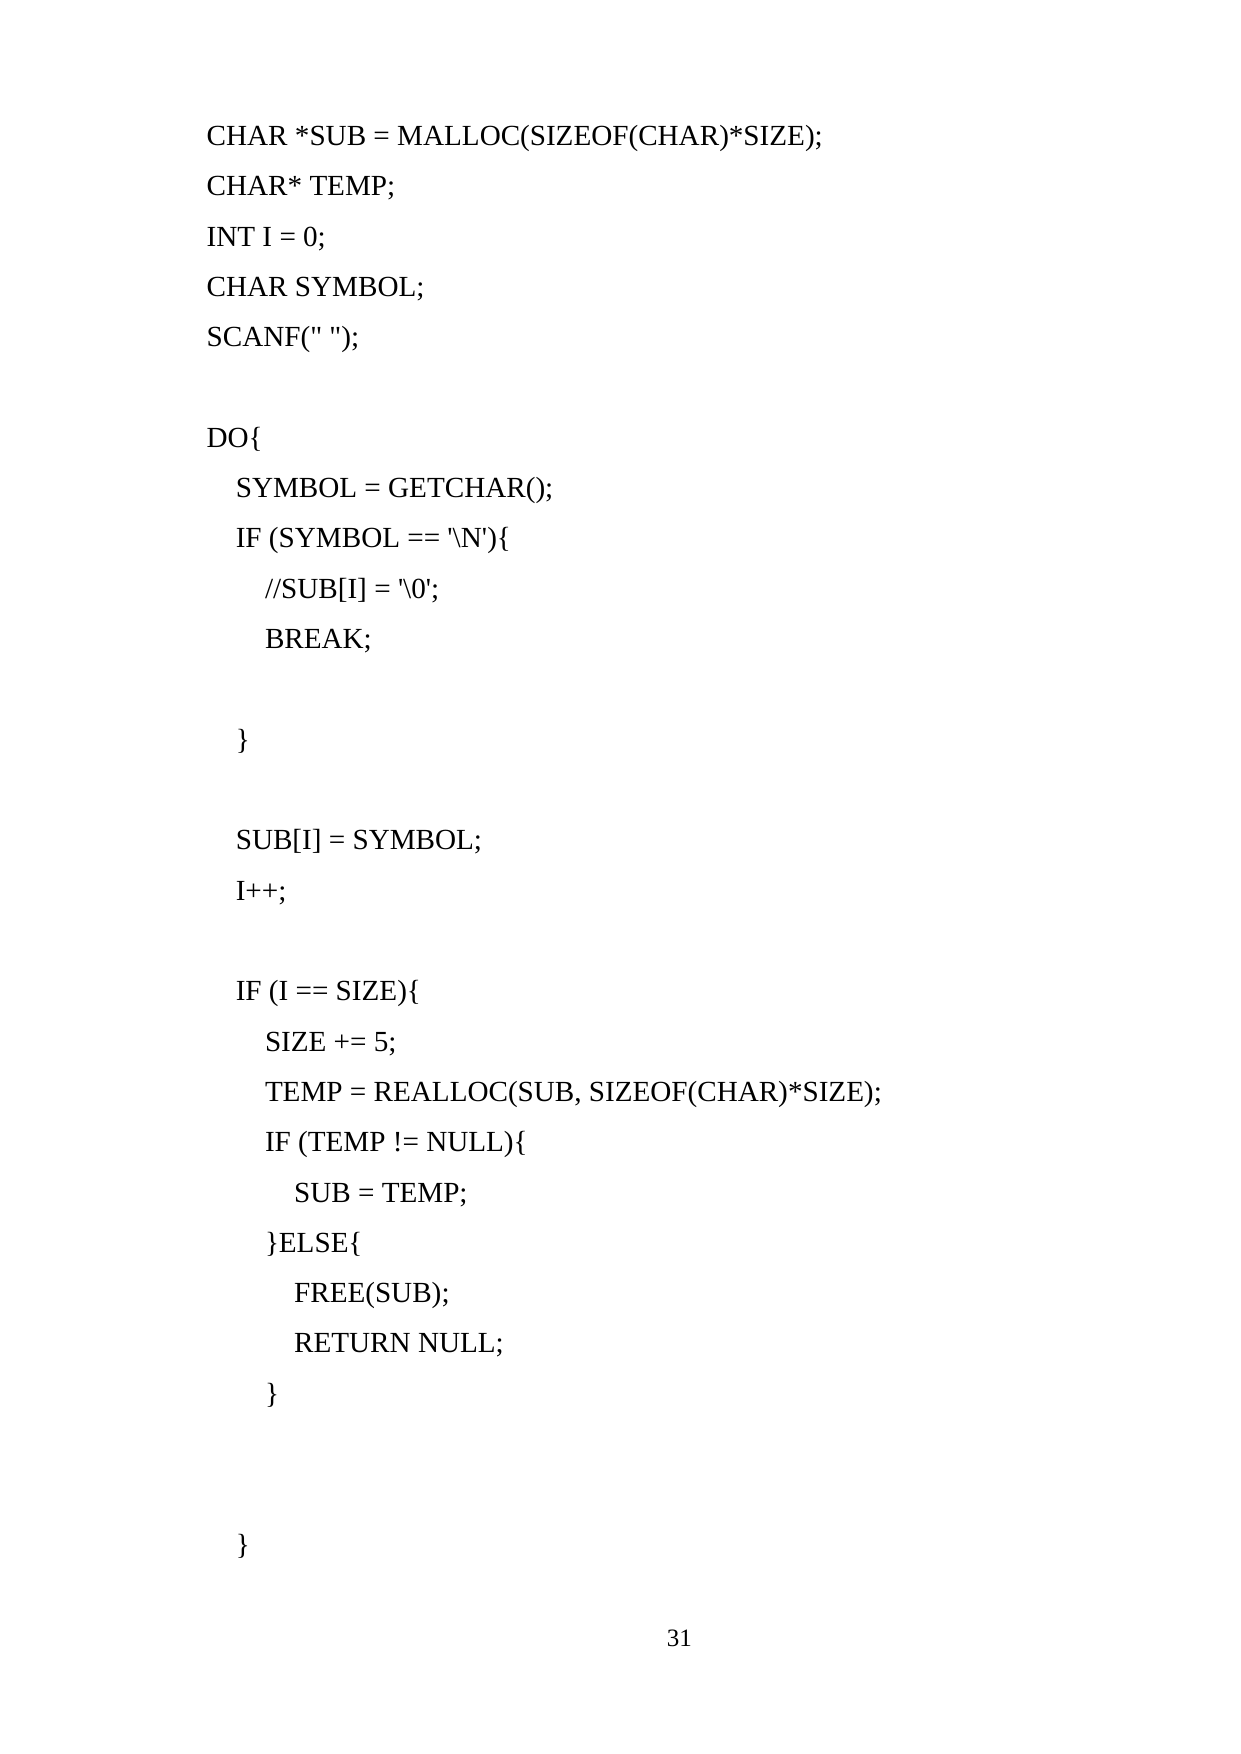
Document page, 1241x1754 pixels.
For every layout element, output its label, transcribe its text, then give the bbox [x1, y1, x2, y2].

text //sub[i] = '\0'; [177, 571, 1181, 604]
text sub = temp; [177, 1175, 1181, 1208]
text char* temp; [177, 168, 1181, 202]
text }else{ [177, 1225, 1181, 1258]
text break; [177, 621, 1181, 655]
text free(sub); [177, 1275, 1181, 1309]
text size += 5; [177, 1024, 1181, 1057]
text if (symbol == '\n'){ [177, 521, 1181, 554]
text char *sub = malloc(sizeof(char)*size); [177, 118, 1181, 152]
text return NULL; [177, 1326, 1181, 1359]
text symbol = getchar(); [177, 470, 1181, 504]
text do{ [177, 420, 1181, 453]
text int i = 0; [177, 219, 1181, 252]
text } [177, 1376, 1181, 1409]
text if (temp != NULL){ [177, 1124, 1181, 1158]
text scanf(" "); [177, 319, 1181, 353]
text sub[i] = symbol; [177, 822, 1181, 856]
text temp = realloc(sub, sizeof(char)*size); [177, 1074, 1181, 1108]
text char symbol; [177, 269, 1181, 303]
text } [177, 1527, 1181, 1560]
text if (i == size){ [177, 973, 1181, 1007]
text } [177, 722, 1181, 755]
text i++; [177, 873, 1181, 906]
